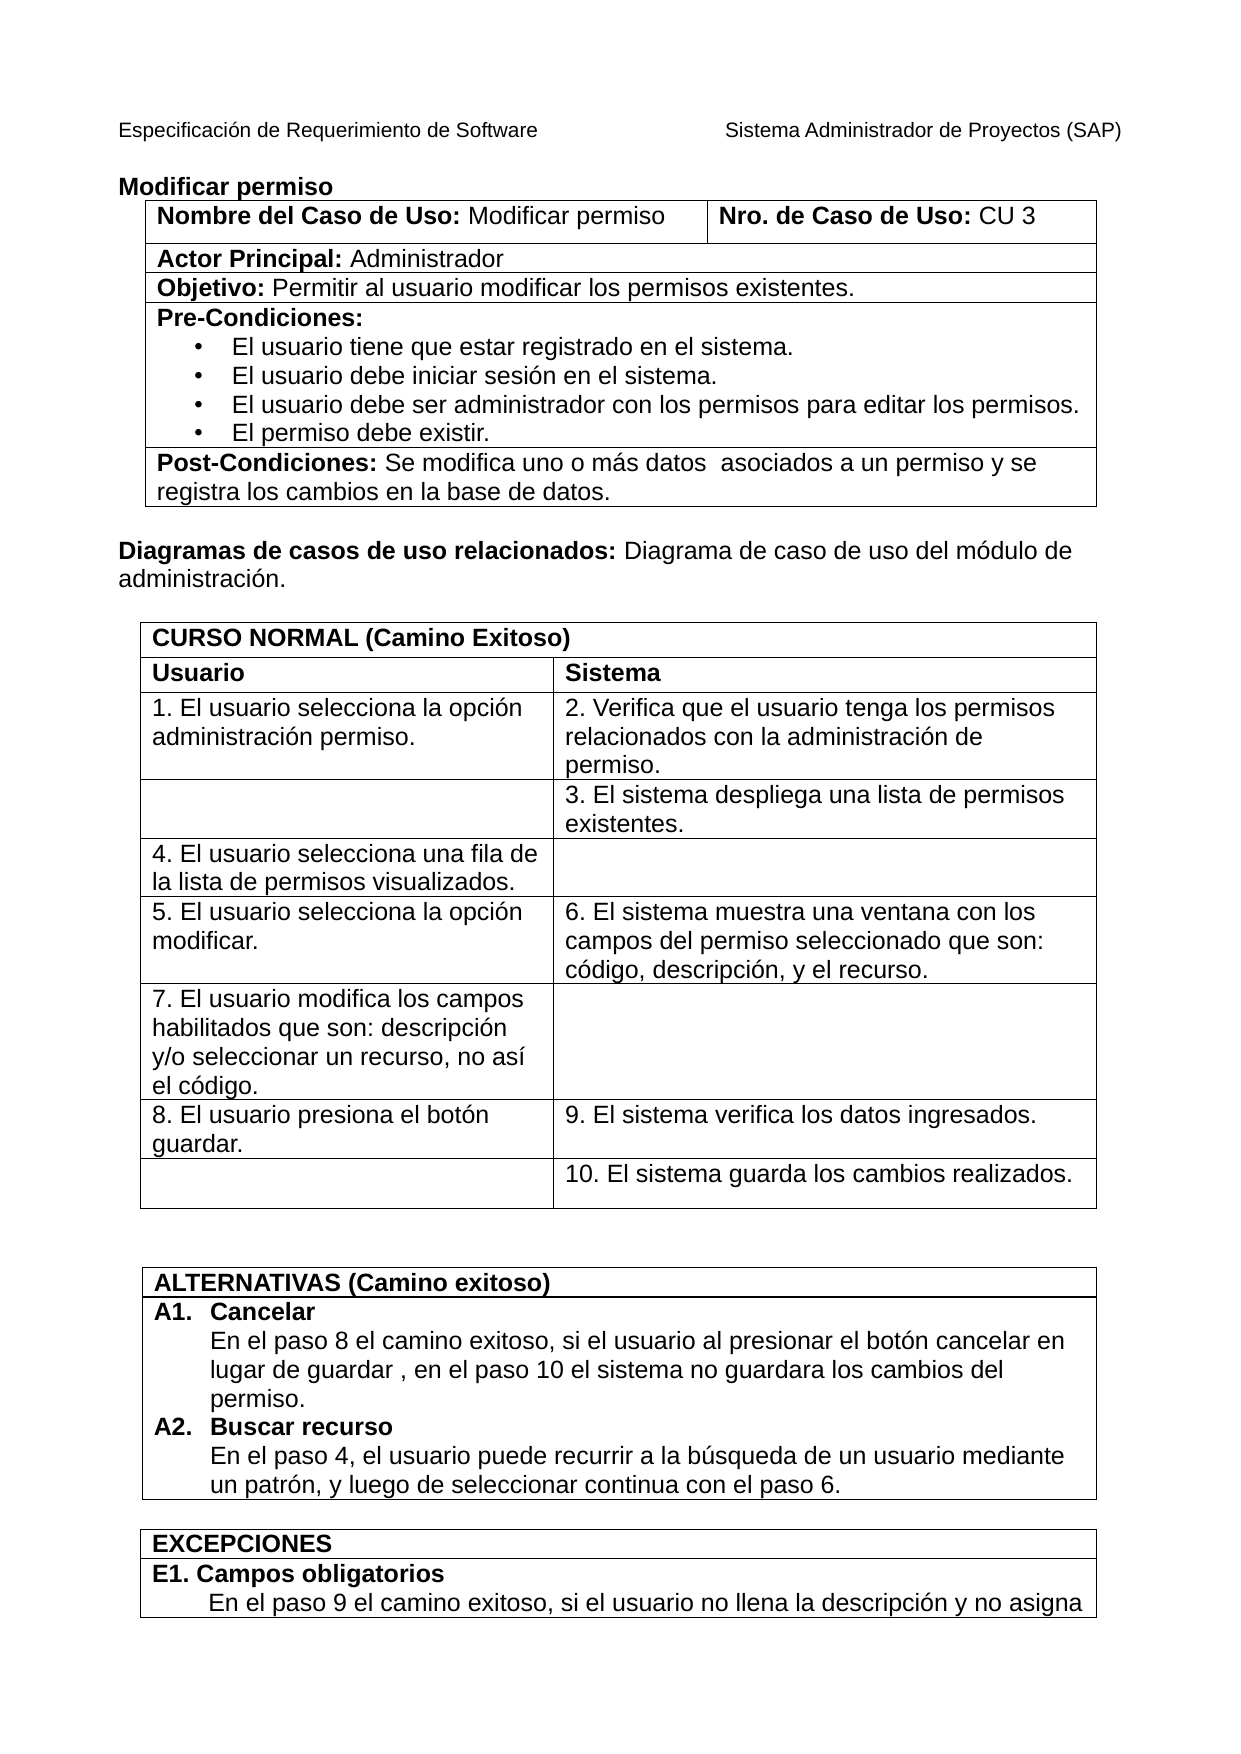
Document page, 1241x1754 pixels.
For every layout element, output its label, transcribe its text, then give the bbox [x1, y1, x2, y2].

table_cell 5. El usuario selecciona la opción modificar. [141, 897, 553, 983]
table_cell Actor Principal: Administrador [146, 244, 1096, 272]
table_cell E1. Campos obligatorios En el paso 9 el camino exitoso, si el usuario no llena la descripción y no asigna [141, 1559, 1096, 1617]
table_cell [554, 839, 1096, 896]
table_cell 10. El sistema guarda los cambios realizados. [554, 1159, 1096, 1208]
table_header EXCEPCIONES [141, 1530, 1096, 1558]
table_cell 2. Verifica que el usuario tenga los permisos relacionados con la administración de permiso. [554, 693, 1096, 779]
table_cell 3. El sistema despliega una lista de permisos existentes. [554, 780, 1096, 837]
table_header Nro. de Caso de Uso: CU 3 [708, 201, 1096, 242]
table_cell [141, 780, 553, 837]
table_cell 9. El sistema verifica los datos ingresados. [554, 1100, 1096, 1158]
table_cell 7. El usuario modifica los campos habilitados que son: descripción y/o seleccionar un recurso, no así el código. [141, 984, 553, 1099]
table_cell Pre-Condiciones: El usuario tiene que estar registrado en el sistema. El usuario debe iniciar sesión en el sistema. El usuario debe ser administrador con los permisos para editar los permisos. El permiso debe existir. [146, 303, 1096, 447]
table_cell [554, 984, 1096, 1099]
text Modificar permiso [118, 172, 1122, 200]
table_cell Sistema [554, 658, 1096, 692]
table_cell Post-Condiciones: Se modifica uno o más datos asociados a un permiso y se registra los cambios en la base de datos. [146, 448, 1096, 506]
table_header Nombre del Caso de Uso: Modificar permiso [146, 201, 707, 242]
table_header CURSO NORMAL (Camino Exitoso) [141, 623, 1096, 657]
table_cell 4. El usuario selecciona una fila de la lista de permisos visualizados. [141, 839, 553, 896]
table_cell Objetivo: Permitir al usuario modificar los permisos existentes. [146, 273, 1096, 302]
table_cell 1. El usuario selecciona la opción administración permiso. [141, 693, 553, 779]
table_cell Cancelar En el paso 8 el camino exitoso, si el usuario al presionar el botón cancelar en lugar de guardar , en el paso 10 el sistema no guardara los cambios del permiso. Buscar recurso En el paso 4, el usuario puede recurrir a la búsqueda de un usuario mediante un patrón, y luego de seleccionar continua con el paso 6. [143, 1298, 1096, 1499]
table_cell 6. El sistema muestra una ventana con los campos del permiso seleccionado que son: código, descripción, y el recurso. [554, 897, 1096, 983]
table_cell Usuario [141, 658, 553, 692]
table_header ALTERNATIVAS (Camino exitoso) [143, 1268, 1096, 1296]
text Diagramas de casos de uso relacionados: Diagrama de caso de uso del módulo de administración. [118, 536, 1122, 593]
table_cell 8. El usuario presiona el botón guardar. [141, 1100, 553, 1158]
table_cell [141, 1159, 553, 1208]
